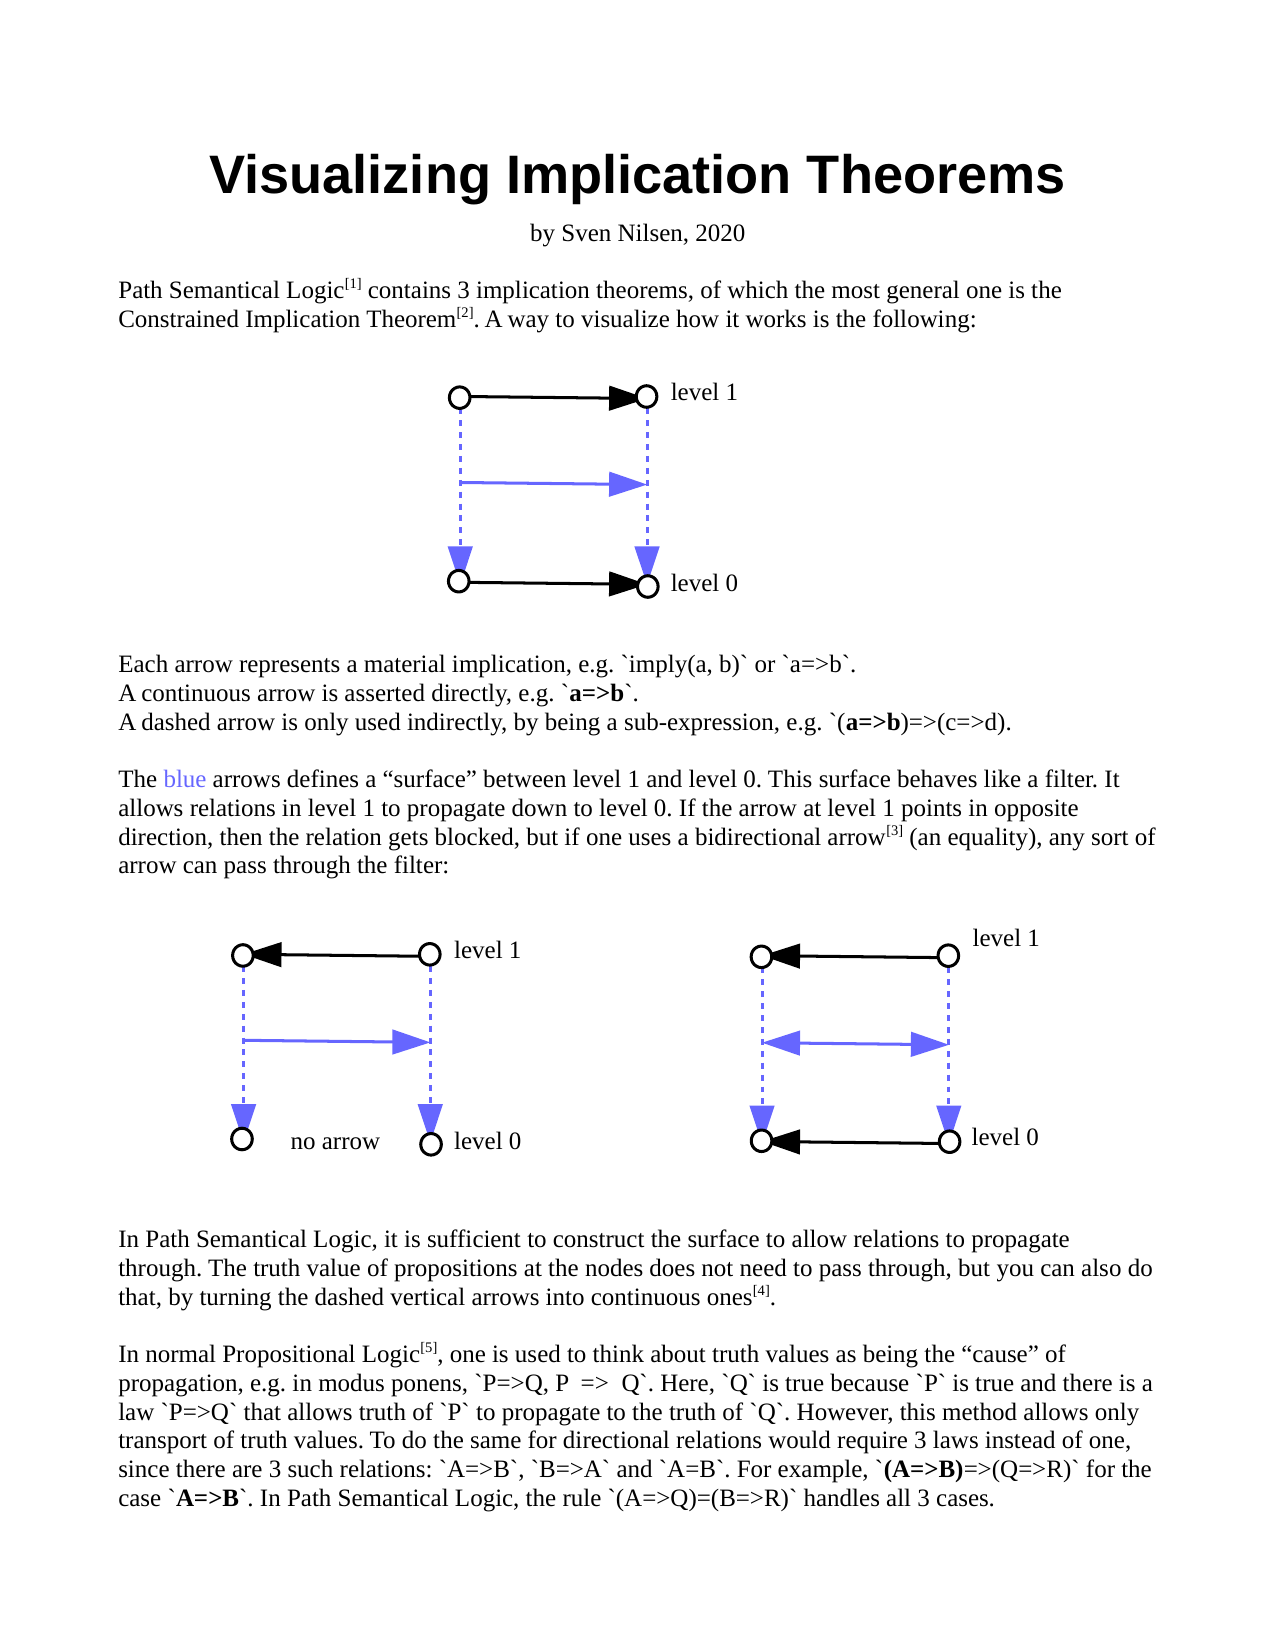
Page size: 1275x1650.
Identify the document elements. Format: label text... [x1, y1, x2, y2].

text Path Semantical Logic[1] contains 3 implication theorems, of which the most general one is the Constrained Implication Theorem[2]. A way to visualize how it works is the following: [118, 275, 1157, 333]
text A continuous arrow is asserted directly, e.g. `a=>b`. [118, 678, 1157, 707]
text A dashed arrow is only used indirectly, by being a sub-expression, e.g. `(a=>b)=>(c=>d). [118, 707, 1157, 735]
text Each arrow represents a material implication, e.g. `imply(a, b)` or `a=>b`. [118, 649, 1157, 678]
text The blue arrows defines a “surface” between level 1 and level 0. This surface behaves like a filter. It allows relations in level 1 to propagate down to level 0. If the arrow at level 1 points in opposite direction, then the relation gets blocked, but if one uses a bidirectional arrow[3] (an equality), any sort of arrow can pass through the filter: [118, 764, 1157, 879]
text by Sven Nilsen, 2020 [118, 218, 1157, 247]
title Visualizing Implication Theorems [118, 143, 1157, 205]
text In Path Semantical Logic, it is sufficient to construct the surface to allow relations to propagate through. The truth value of propositions at the nodes does not need to pass through, but you can also do that, by turning the dashed vertical arrows into continuous ones[4]. [118, 1224, 1157, 1310]
text In normal Propositional Logic[5], one is used to think about truth values as being the “cause” of propagation, e.g. in modus ponens, `P=>Q, P => Q`. Here, `Q` is true because `P` is true and there is a law `P=>Q` that allows truth of `P` to propagate to the truth of `Q`. However, this method allows only transport of truth values. To do the same for directional relations would require 3 laws instead of one, since there are 3 such relations: `A=>B`, `B=>A` and `A=B`. For example, `(A=>B)=>(Q=>R)` for the case `A=>B`. In Path Semantical Logic, the rule `(A=>Q)=(B=>R)` handles all 3 cases. [118, 1339, 1157, 1512]
